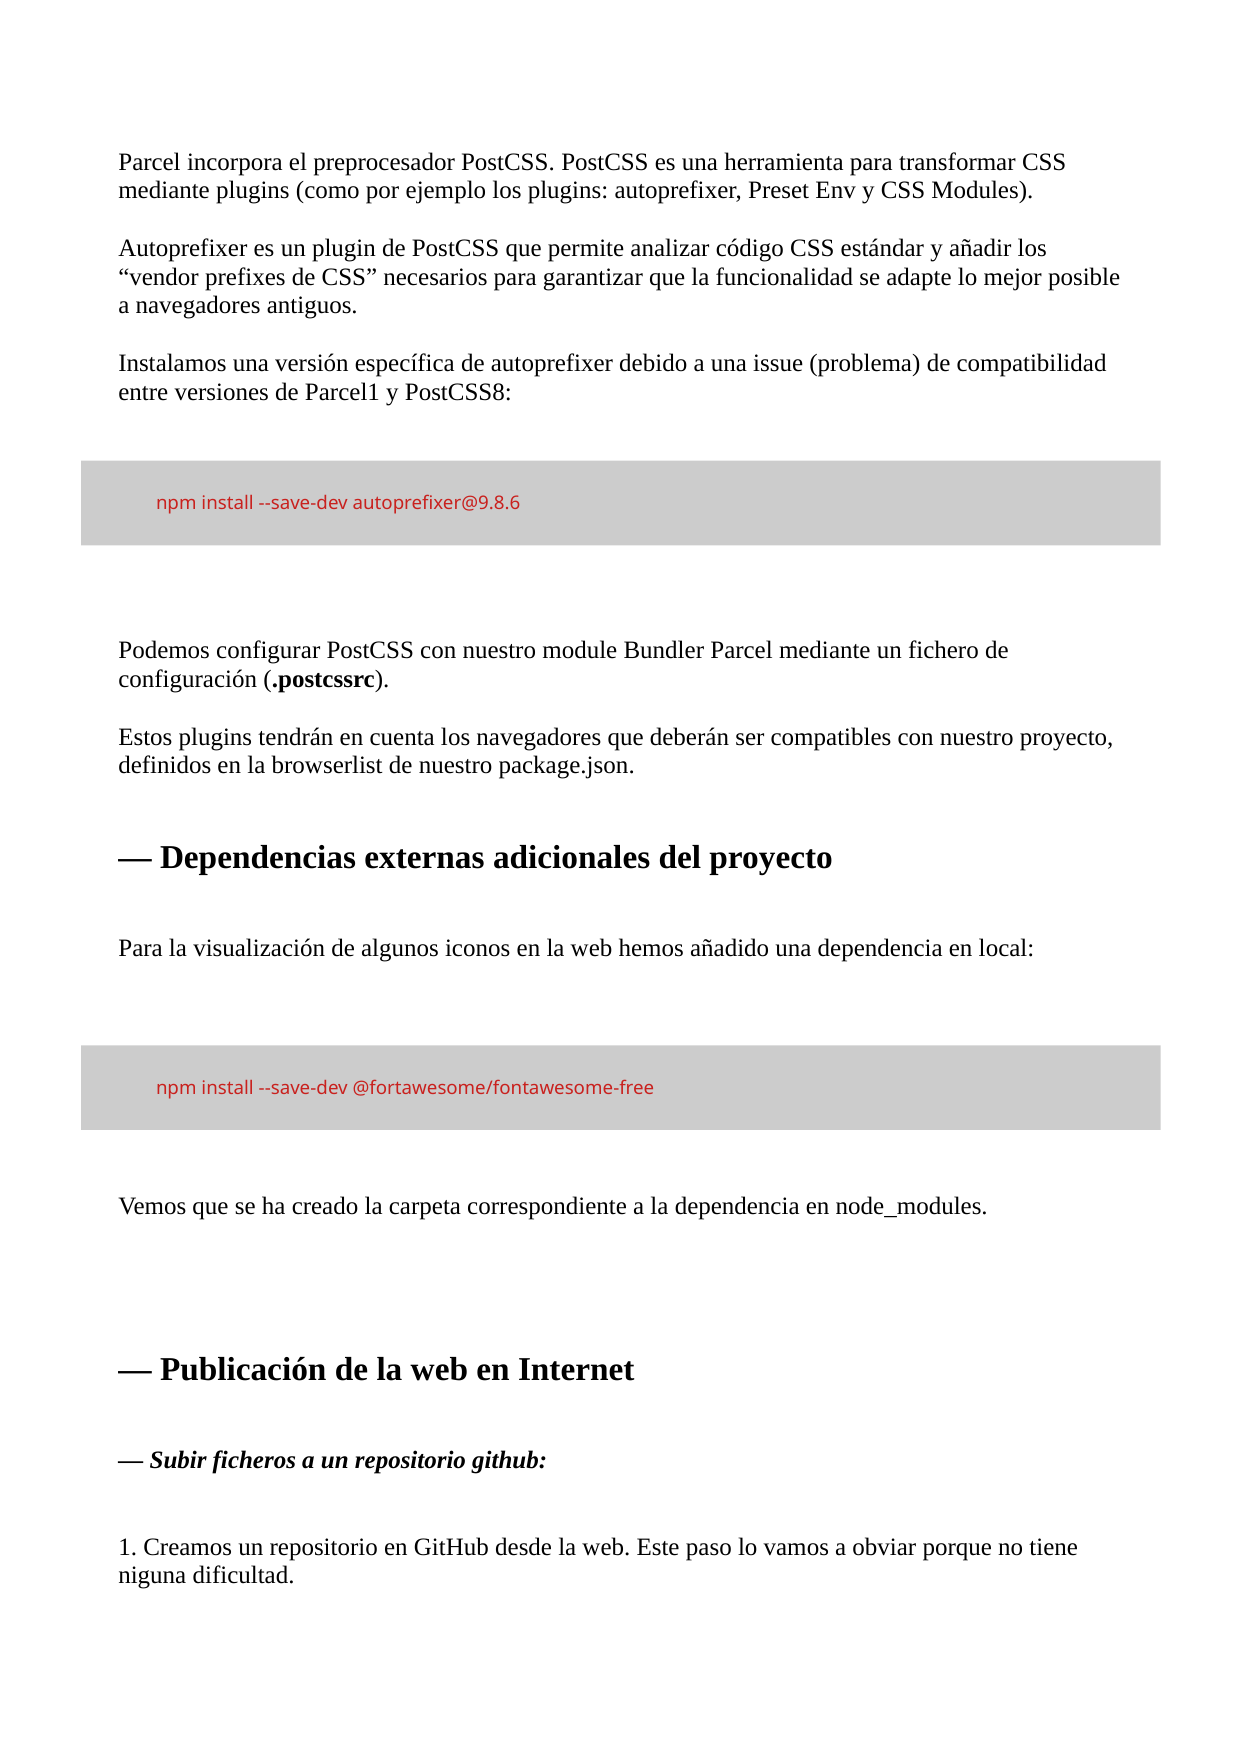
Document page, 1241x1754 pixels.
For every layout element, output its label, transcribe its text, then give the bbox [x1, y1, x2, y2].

text Instalamos una versión específica de autoprefixer debido a una issue (problema) de compatibilidad entre versiones de Parcel1 y PostCSS8: [118, 348, 1122, 406]
text Podemos configurar PostCSS con nuestro module Bundler Parcel mediante un fichero de configuración (.postcssrc). [118, 636, 1122, 693]
text — Publicación de la web en Internet [118, 1349, 1122, 1388]
text Vemos que se ha creado la carpeta correspondiente a la dependencia en node_modules. [118, 1191, 1122, 1220]
text Parcel incorpora el preprocesador PostCSS. PostCSS es una herramienta para transformar CSS mediante plugins (como por ejemplo los plugins: autoprefixer, Preset Env y CSS Modules). [118, 147, 1122, 204]
text — Subir ficheros a un repositorio github: [118, 1445, 1122, 1474]
text Estos plugins tendrán en cuenta los navegadores que deberán ser compatibles con nuestro proyecto, definidos en la browserlist de nuestro package.json. [118, 722, 1122, 779]
text Para la visualización de algunos iconos en la web hemos añadido una dependencia en local: [118, 933, 1122, 961]
text Autoprefixer es un plugin de PostCSS que permite analizar código CSS estándar y añadir los “vendor prefixes de CSS” necesarios para garantizar que la funcionalidad se adapte lo mejor posible a navegadores antiguos. [118, 233, 1122, 319]
text — Dependencias externas adicionales del proyecto [118, 837, 1122, 875]
text 1. Creamos un repositorio en GitHub desde la web. Este paso lo vamos a obviar porque no tiene niguna dificultad. [118, 1532, 1122, 1589]
